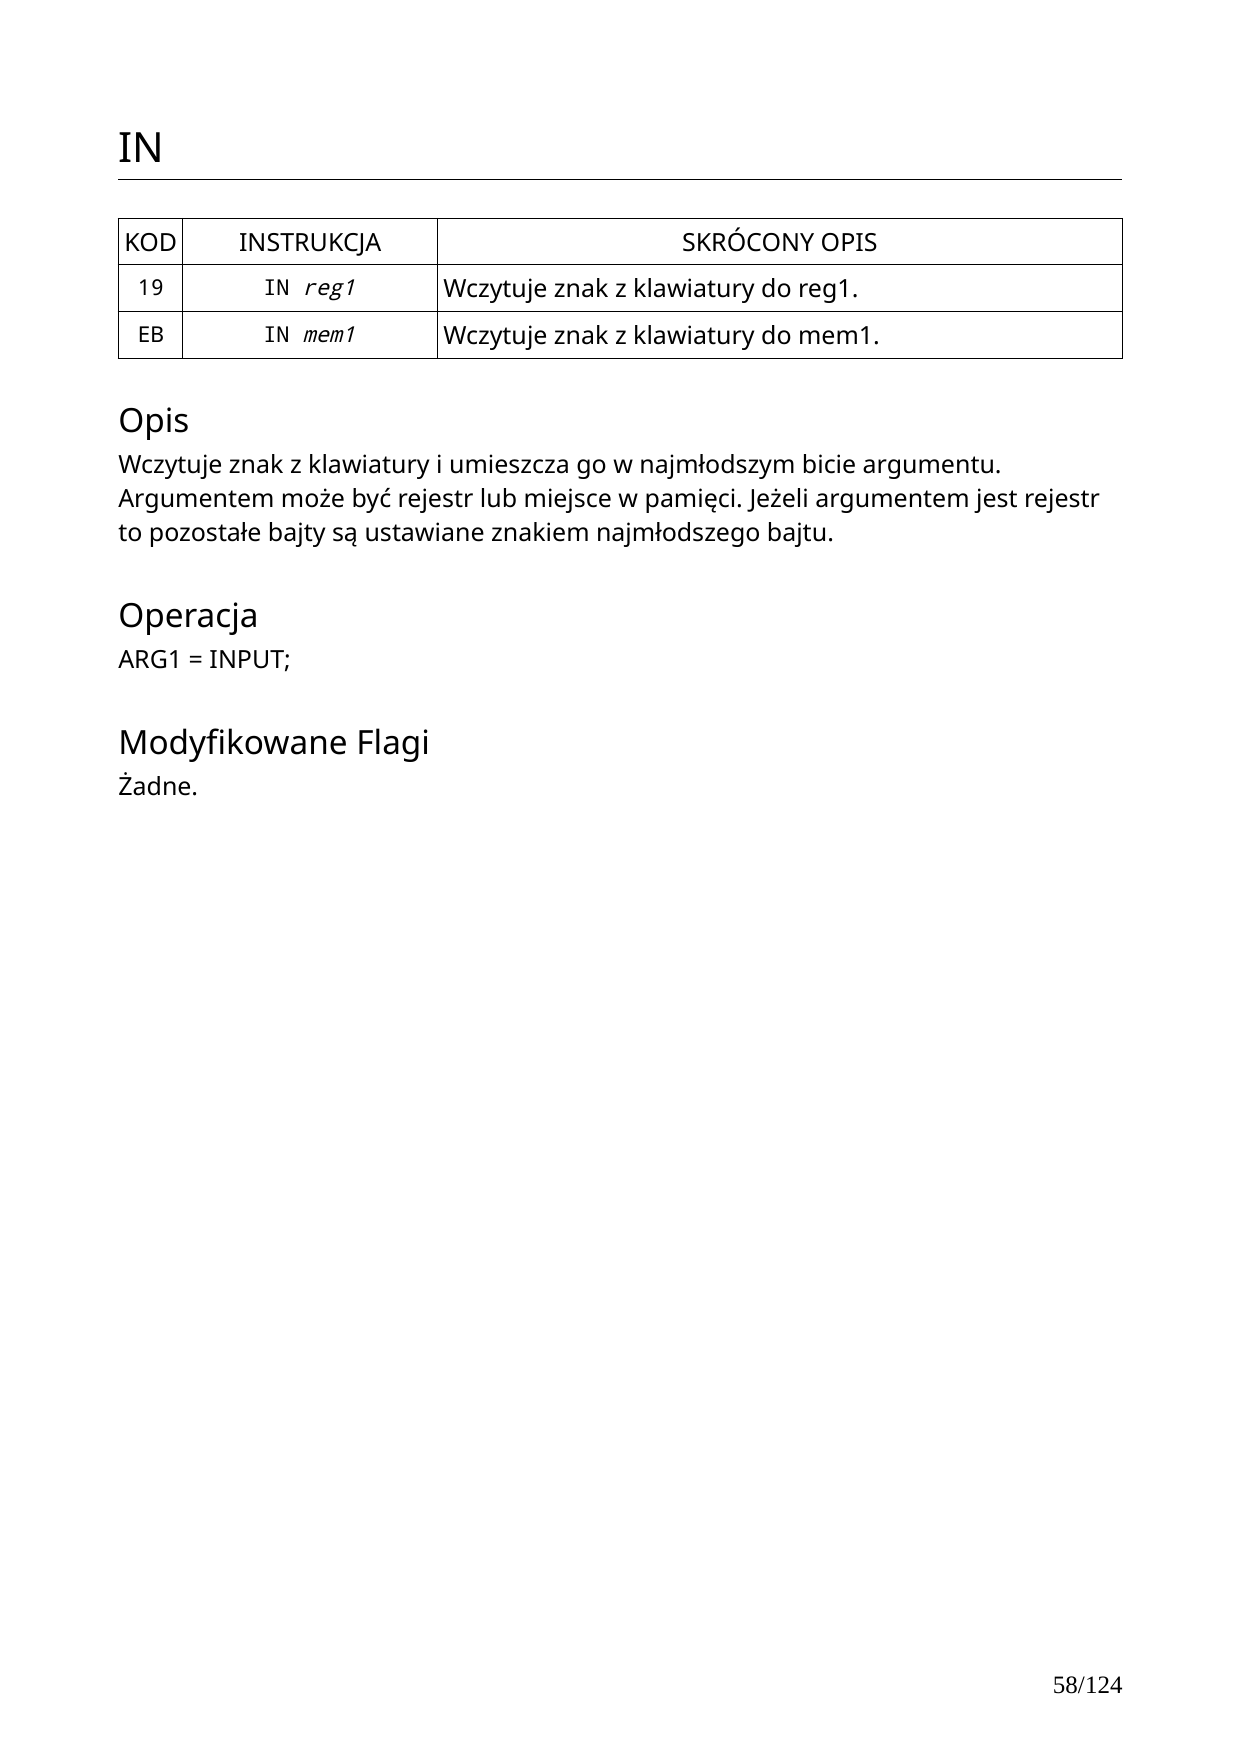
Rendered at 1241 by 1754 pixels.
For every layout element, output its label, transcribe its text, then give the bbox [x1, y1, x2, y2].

table_cell EB [119, 312, 182, 357]
text Modyfikowane Flagi [118, 718, 1122, 768]
text Żadne. [118, 768, 1122, 807]
table_header KOD [119, 219, 182, 264]
table_header INSTRUKCJA [183, 219, 437, 264]
table_cell Wczytuje znak z klawiatury do mem1. [438, 312, 1122, 357]
text Opis [118, 397, 1122, 447]
table_header SKRÓCONY OPIS [438, 219, 1122, 264]
table_cell IN mem1 [183, 312, 437, 357]
text Wczytuje znak z klawiatury i umieszcza go w najmłodszym bicie argumentu. Argumentem może być rejestr lub miejsce w pamięci. Jeżeli argumentem jest rejestr to pozostałe bajty są ustawiane znakiem najmłodszego bajtu. [118, 447, 1122, 553]
table_cell IN reg1 [183, 265, 437, 311]
text Operacja [118, 592, 1122, 642]
table_cell Wczytuje znak z klawiatury do reg1. [438, 265, 1122, 311]
text IN [118, 118, 1122, 179]
text ARG1 = INPUT; [118, 642, 1122, 680]
table_cell 19 [119, 265, 182, 311]
